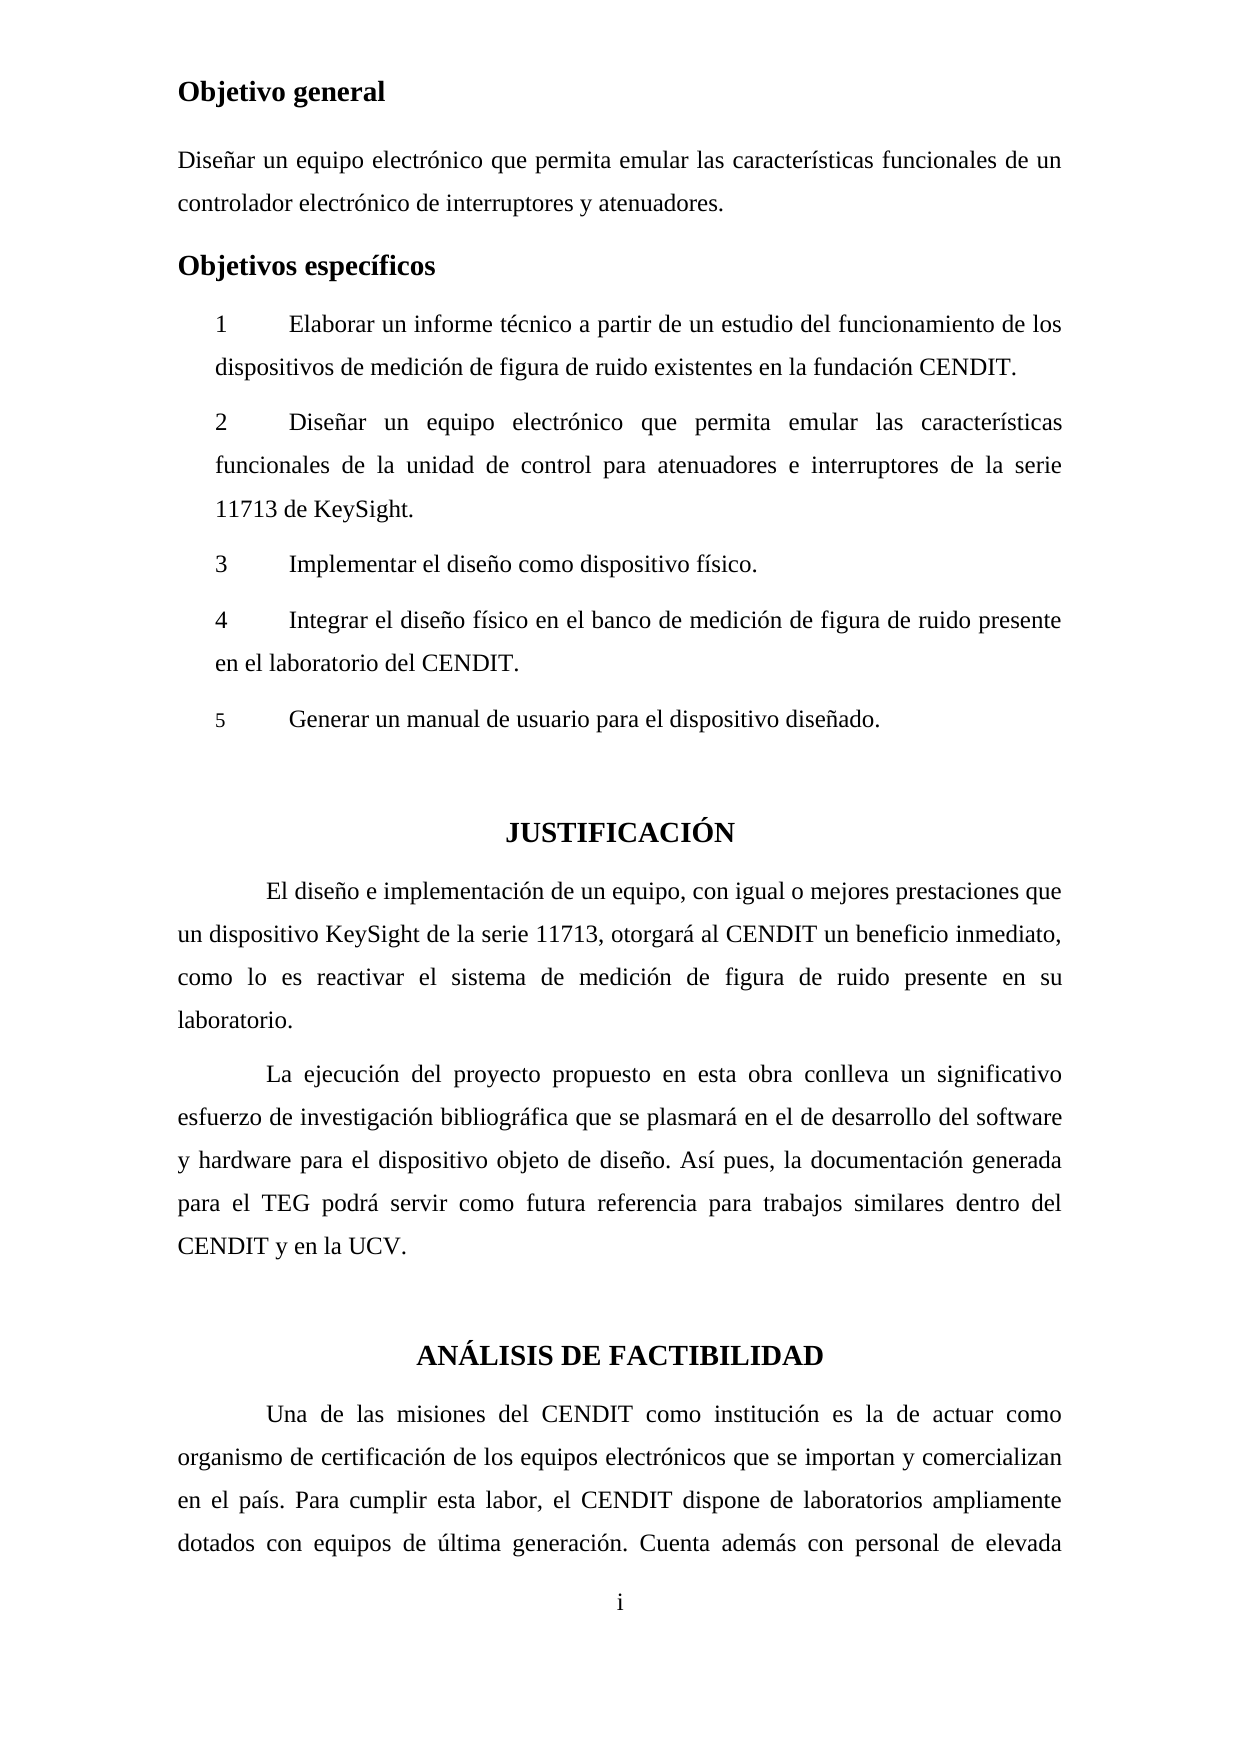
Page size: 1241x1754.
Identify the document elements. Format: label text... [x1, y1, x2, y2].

text Una de las misiones del CENDIT como institución es la de actuar como organismo de certificación de los equipos electrónicos que se importan y comercializan en el país. Para cumplir esta labor, el CENDIT dispone de laboratorios ampliamente dotados con equipos de última generación. Cuenta además con personal de elevada [177, 1399, 1063, 1557]
list Elaborar un informe técnico a partir de un estudio del funcionamiento de los dispositivos de medición de figura de ruido existentes en la fundación CENDIT. [215, 309, 1063, 381]
list Implementar el diseño como dispositivo físico. [215, 549, 1063, 578]
text Diseñar un equipo electrónico que permita emular las características funcionales de un controlador electrónico de interruptores y atenuadores. [177, 145, 1063, 217]
text El diseño e implementación de un equipo, con igual o mejores prestaciones que un dispositivo KeySight de la serie 11713, otorgará al CENDIT un beneficio inmediato, como lo es reactivar el sistema de medición de figura de ruido presente en su laboratorio. [177, 876, 1063, 1034]
subtitle ANÁLISIS DE FACTIBILIDAD [177, 1338, 1063, 1372]
list Generar un manual de usuario para el dispositivo diseñado. [215, 704, 1063, 732]
list Diseñar un equipo electrónico que permita emular las características funcionales de la unidad de control para atenuadores e interruptores de la serie 11713 de KeySight. [215, 407, 1063, 522]
subtitle Objetivo general [177, 74, 1063, 107]
list Integrar el diseño físico en el banco de medición de figura de ruido presente en el laboratorio del CENDIT. [215, 605, 1063, 677]
subtitle Objetivos específicos [177, 248, 1063, 281]
text La ejecución del proyecto propuesto en esta obra conlleva un significativo esfuerzo de investigación bibliográfica que se plasmará en el de desarrollo del software y hardware para el dispositivo objeto de diseño. Así pues, la documentación generada para el TEG podrá servir como futura referencia para trabajos similares dentro del CENDIT y en la UCV. [177, 1059, 1063, 1260]
text JUSTIFICACIÓN [177, 815, 1063, 849]
